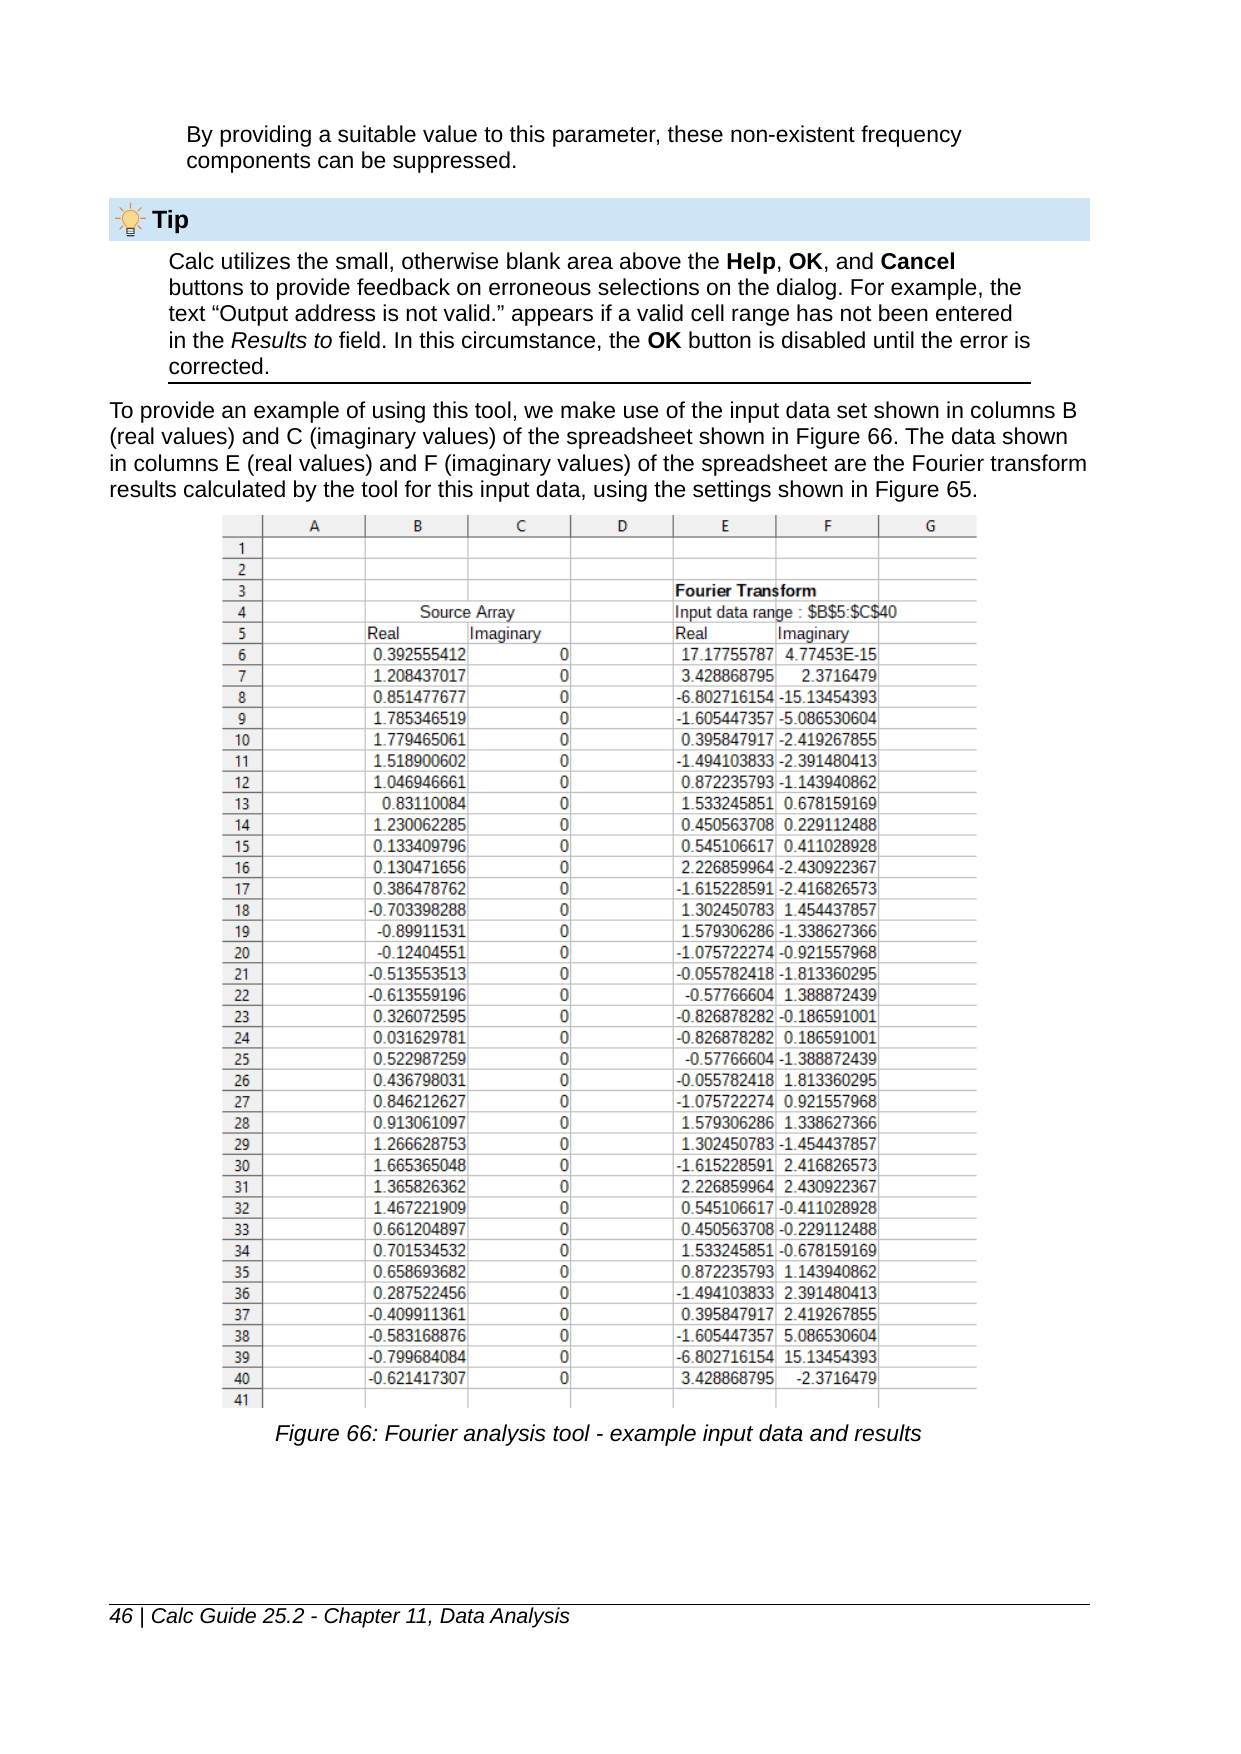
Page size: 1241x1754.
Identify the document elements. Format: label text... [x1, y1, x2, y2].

text Calc utilizes the small, otherwise blank area above the Help, OK, and Cancel buttons to provide feedback on erroneous selections on the dialog. For example, the text “Output address is not valid.” appears if a valid cell range has not been entered in the Results to field. In this circumstance, the OK button is disabled until the error is corrected. [168, 248, 1031, 382]
subtitle Tip [109, 198, 1090, 241]
text To provide an example of using this tool, we make use of the input data set shown in columns B (real values) and C (imaginary values) of the spreadsheet shown in Figure 66. The data shown in columns E (real values) and F (imaginary values) of the spreadsheet are the Fourier transform results calculated by the tool for this input data, using the settings shown in Figure 65. [109, 397, 1090, 502]
picture [222, 515, 977, 1408]
text Figure 66: Fourier analysis tool - example input data and results [222, 1420, 977, 1446]
text By providing a suitable value to this parameter, these non-existent frequency components can be suppressed. [186, 121, 1090, 174]
